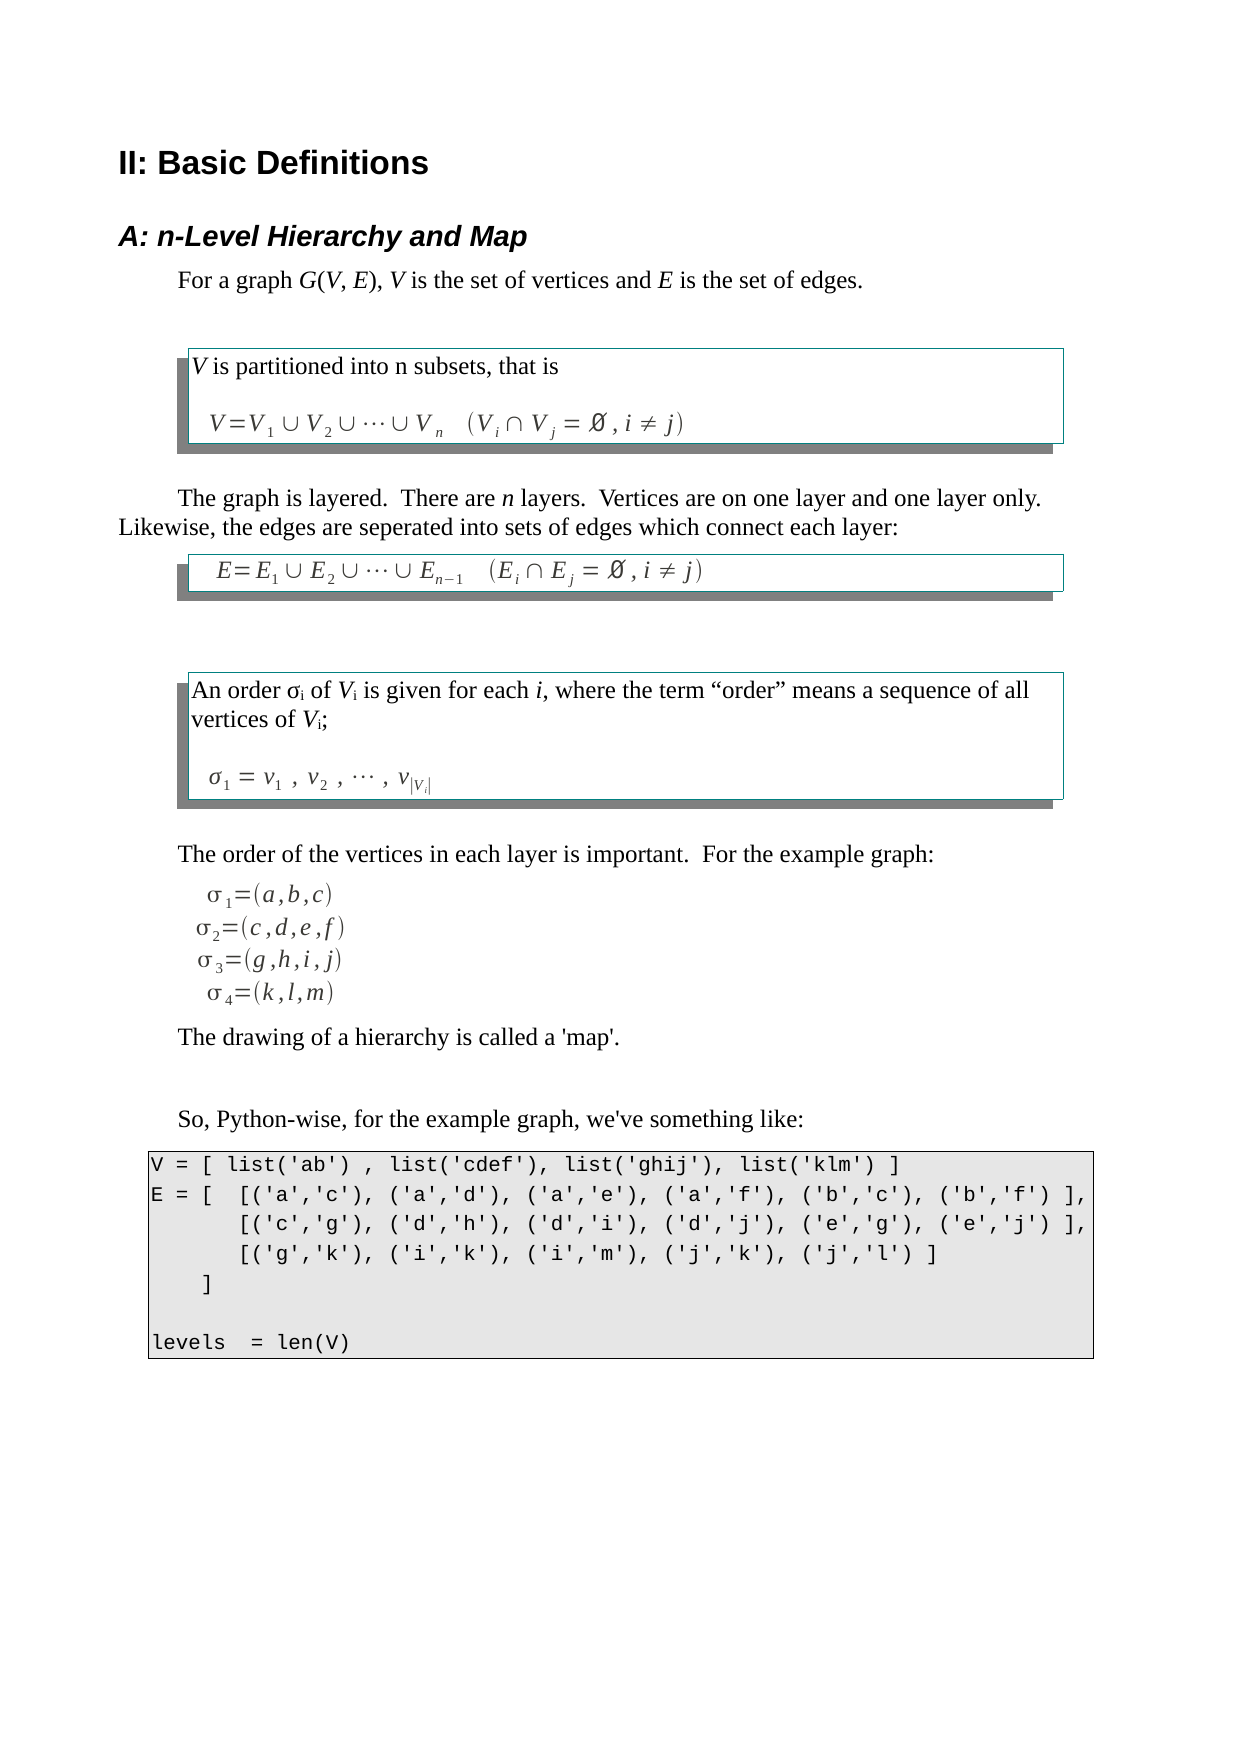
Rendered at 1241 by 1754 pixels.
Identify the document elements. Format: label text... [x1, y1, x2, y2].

text V is partitioned into n subsets, that is [189, 349, 1063, 379]
subtitle A: n-Level Hierarchy and Map [118, 219, 1122, 253]
text V = [ list('ab') , list('cdef'), list('ghij'), list('klm') ] [149, 1152, 1093, 1178]
text The graph is layered. There are n layers. Vertices are on one layer and one layer only. Likewise, the edges are seperated into sets of edges which connect each layer: [118, 483, 1122, 541]
text levels = len(V) [149, 1329, 1093, 1358]
text The order of the vertices in each layer is important. For the example graph: [118, 839, 1122, 868]
text E = [ [('a','c'), ('a','d'), ('a','e'), ('a','f'), ('b','c'), ('b','f') ], [149, 1181, 1093, 1207]
subtitle II: Basic Definitions [118, 143, 1122, 182]
text So, Python-wise, for the example graph, we've something like: [118, 1104, 1122, 1133]
text ] [149, 1269, 1093, 1296]
text An order σi of Vi is given for each i, where the term “order” means a sequence of all vertices of Vi; [189, 673, 1063, 733]
text The drawing of a hierarchy is called a 'map'. [118, 1022, 1122, 1050]
text [('c','g'), ('d','h'), ('d','i'), ('d','j'), ('e','g'), ('e','j') ], [149, 1210, 1093, 1237]
text [('g','k'), ('i','k'), ('i','m'), ('j','k'), ('j','l') ] [149, 1240, 1093, 1267]
text For a graph G(V, E), V is the set of vertices and E is the set of edges. [118, 265, 1122, 294]
